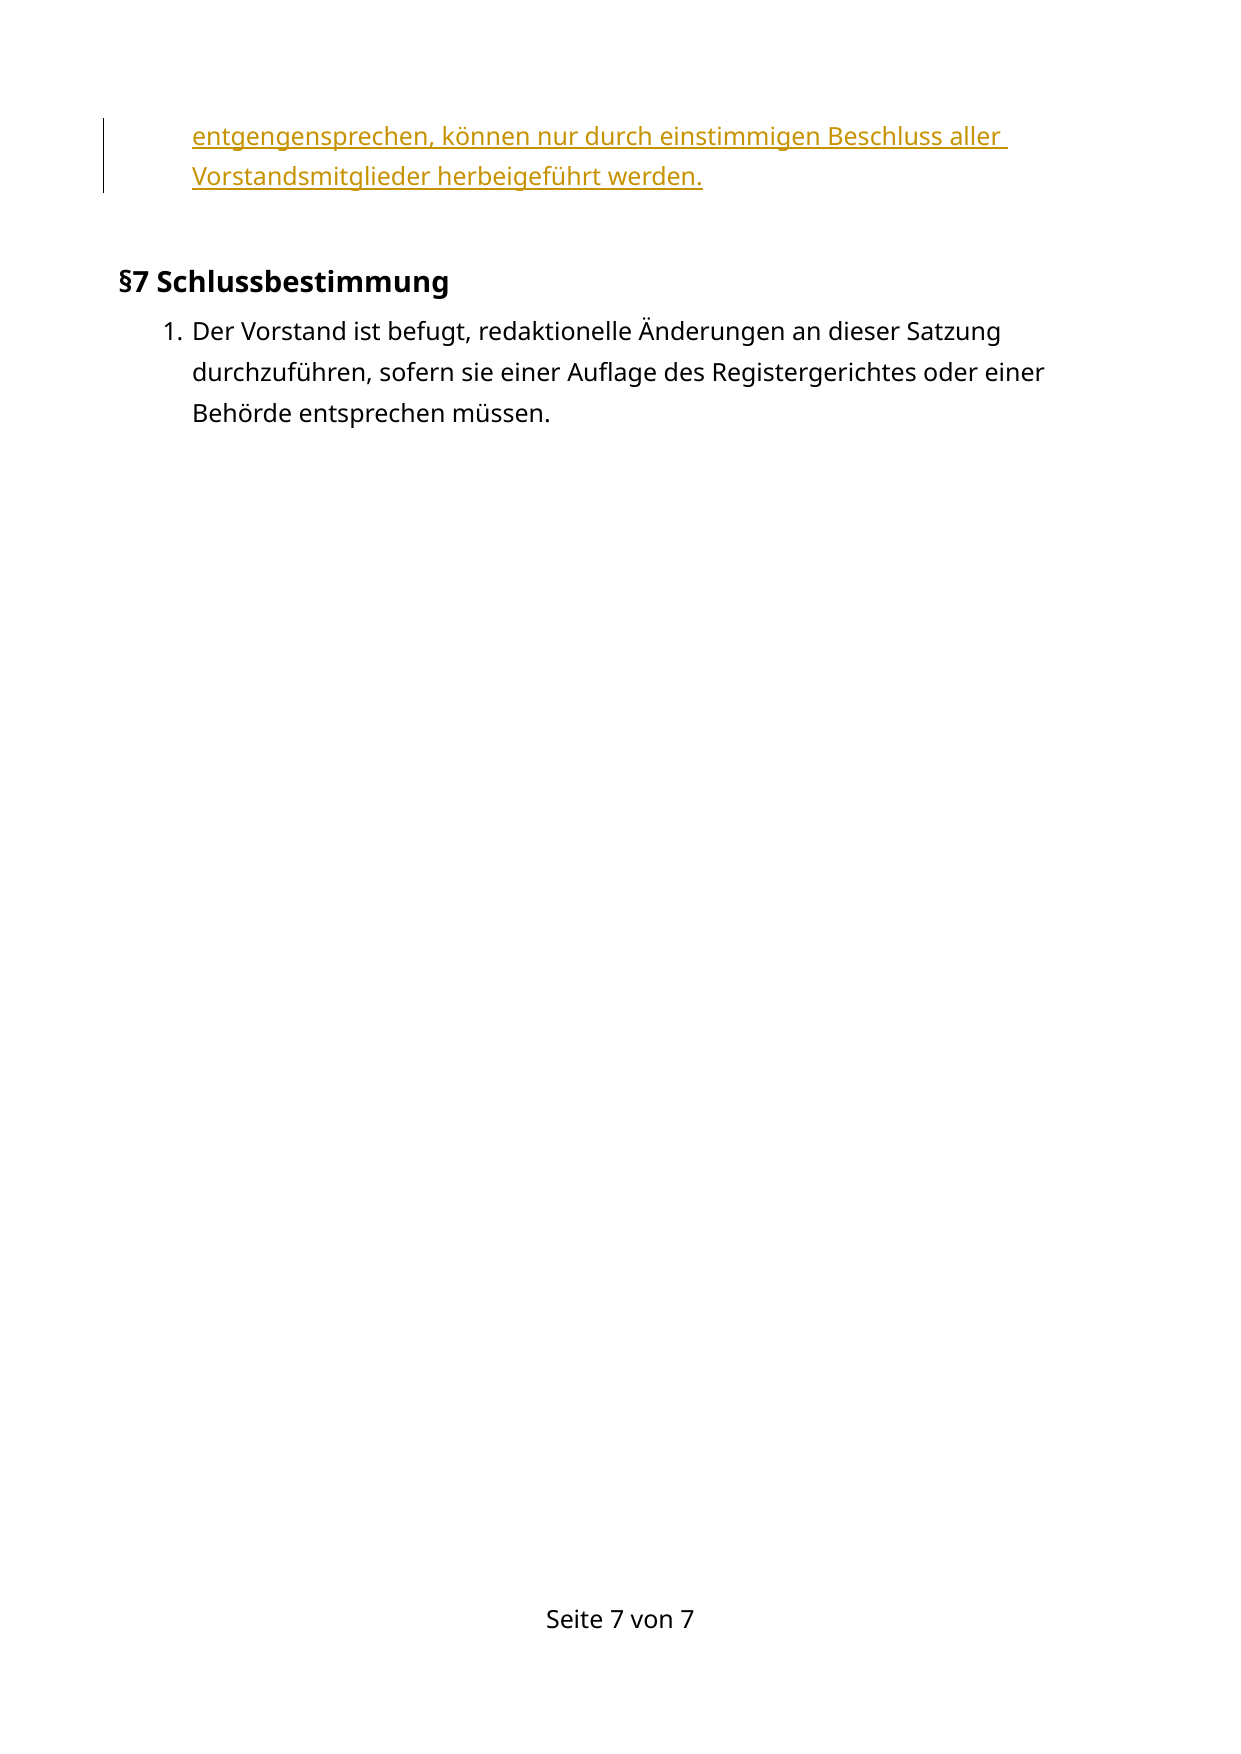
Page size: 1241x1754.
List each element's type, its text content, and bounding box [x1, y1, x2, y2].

list Der Vorstand ist befugt, redaktionelle Änderungen an dieser Satzung durchzuführen, sofern sie einer Auflage des Registergerichtes oder einer Behörde entsprechen müssen. [162, 314, 1122, 429]
subtitle §7 Schlussbestimmung [118, 261, 1122, 301]
list entgengensprechen, können nur durch einstimmigen Beschluss aller Vorstandsmitglieder herbeigeführt werden. [162, 118, 1122, 193]
